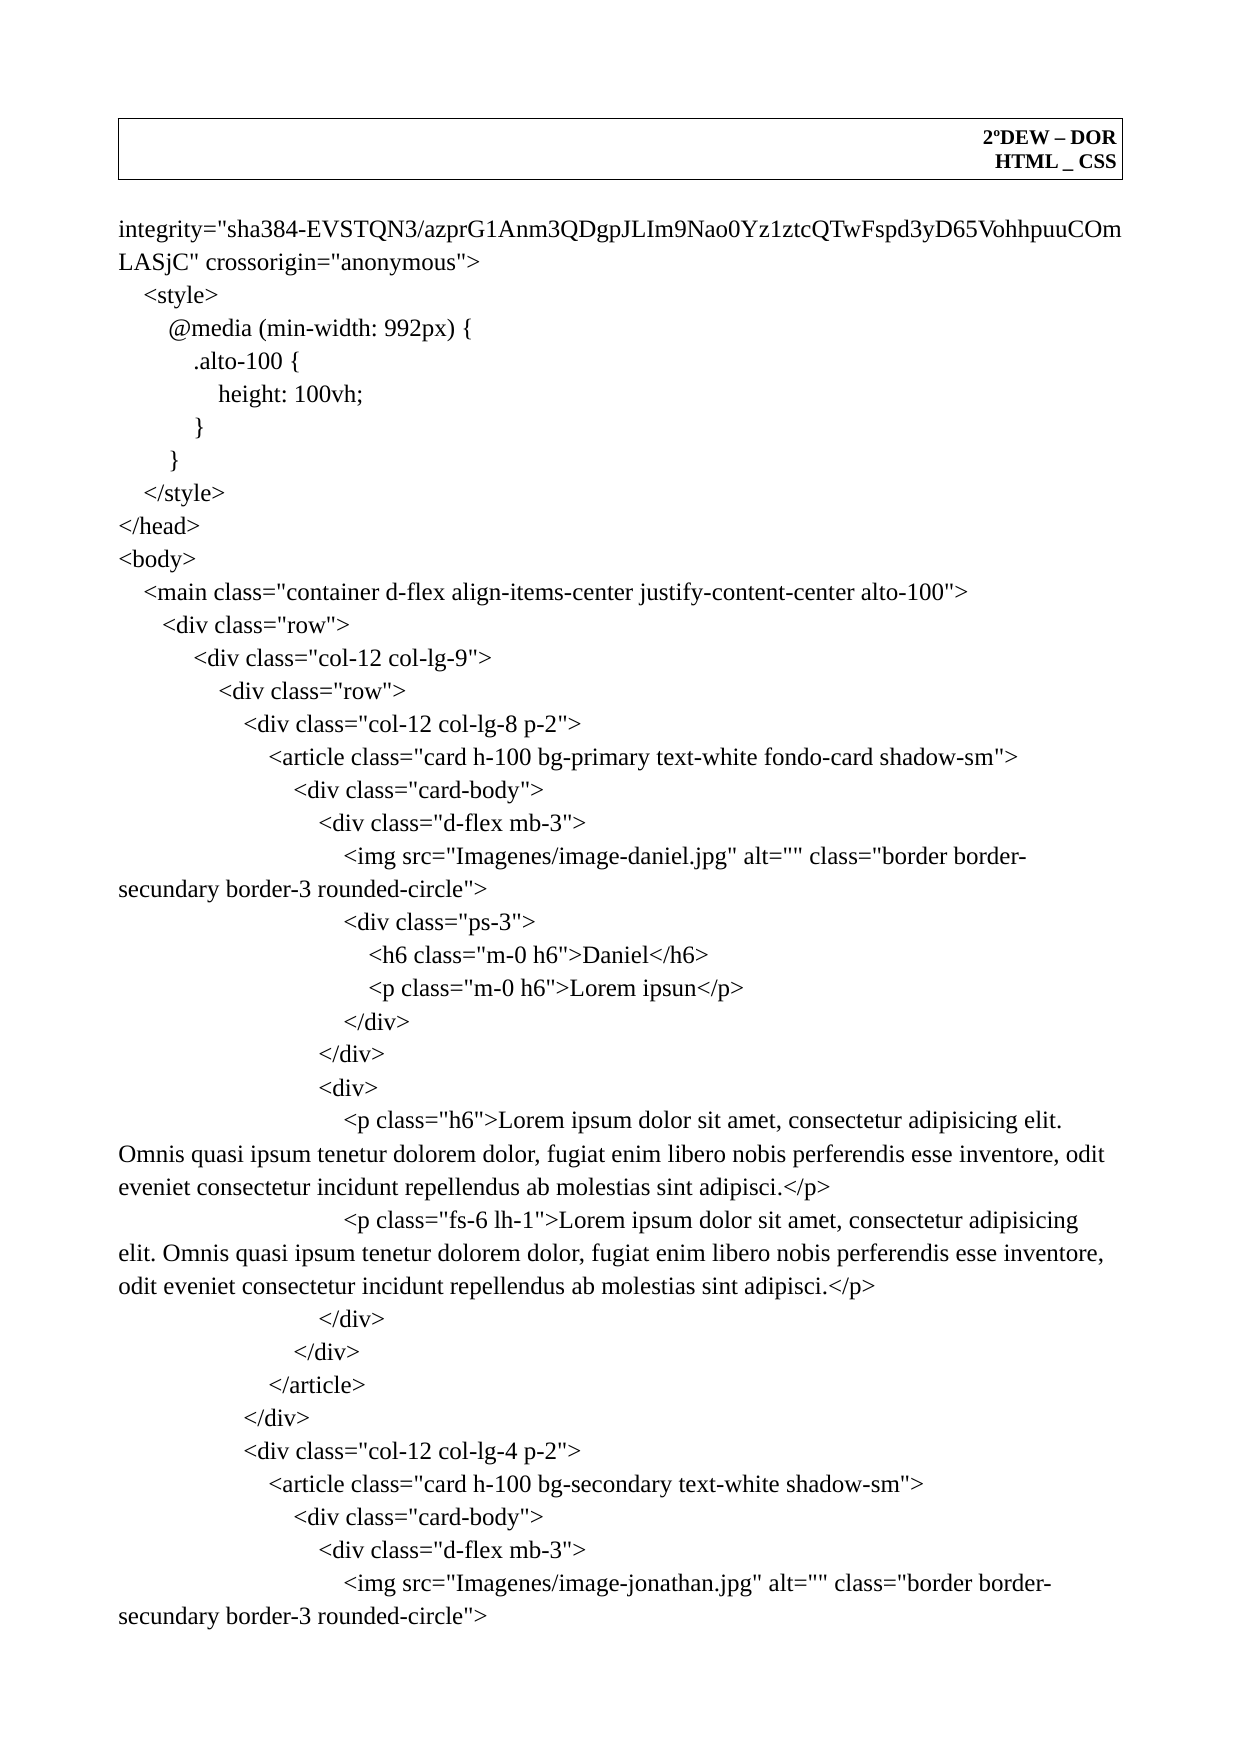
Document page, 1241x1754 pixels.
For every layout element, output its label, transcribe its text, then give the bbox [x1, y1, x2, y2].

text <div class="col-12 col-lg-4 p-2"> [118, 1436, 1122, 1464]
text <div class="row"> [118, 610, 1122, 639]
text </div> [118, 1337, 1122, 1366]
text <div class="card-body"> [118, 775, 1122, 804]
text } [118, 445, 1122, 474]
text <div class="row"> [118, 676, 1122, 705]
text <h6 class="m-0 h6">Daniel</h6> [118, 941, 1122, 969]
text <p class="m-0 h6">Lorem ipsun</p> [118, 973, 1122, 1002]
text <div class="d-flex mb-3"> [118, 1535, 1122, 1564]
text .alto-100 { [118, 346, 1122, 375]
text </div> [118, 1403, 1122, 1432]
text <img src="Imagenes/image-jonathan.jpg" alt="" class="border border-secundary border-3 rounded-circle"> [118, 1568, 1122, 1630]
text height: 100vh; [118, 379, 1122, 408]
text </div> [118, 1039, 1122, 1068]
text <article class="card h-100 bg-secondary text-white shadow-sm"> [118, 1469, 1122, 1498]
text <p class="h6">Lorem ipsum dolor sit amet, consectetur adipisicing elit. Omnis quasi ipsum tenetur dolorem dolor, fugiat enim libero nobis perferendis esse inventore, odit eveniet consectetur incidunt repellendus ab molestias sint adipisci.</p> [118, 1106, 1122, 1200]
text </div> [118, 1007, 1122, 1035]
text <div class="card-body"> [118, 1502, 1122, 1531]
text <img src="Imagenes/image-daniel.jpg" alt="" class="border border-secundary border-3 rounded-circle"> [118, 841, 1122, 903]
text </div> [118, 1304, 1122, 1332]
text integrity="sha384-EVSTQN3/azprG1Anm3QDgpJLIm9Nao0Yz1ztcQTwFspd3yD65VohhpuuCOmLASjC" crossorigin="anonymous"> [118, 214, 1122, 276]
text } [118, 412, 1122, 441]
text <div class="ps-3"> [118, 907, 1122, 936]
text <article class="card h-100 bg-primary text-white fondo-card shadow-sm"> [118, 742, 1122, 771]
text <body> [118, 544, 1122, 573]
text <div class="d-flex mb-3"> [118, 808, 1122, 837]
text <div class="col-12 col-lg-9"> [118, 643, 1122, 672]
text <div class="col-12 col-lg-8 p-2"> [118, 709, 1122, 738]
text <p class="fs-6 lh-1">Lorem ipsum dolor sit amet, consectetur adipisicing elit. Omnis quasi ipsum tenetur dolorem dolor, fugiat enim libero nobis perferendis esse inventore, odit eveniet consectetur incidunt repellendus ab molestias sint adipisci.</p> [118, 1205, 1122, 1299]
text <style> [118, 280, 1122, 309]
text </article> [118, 1370, 1122, 1398]
text </head> [118, 511, 1122, 540]
text @media (min-width: 992px) { [118, 313, 1122, 342]
text </style> [118, 478, 1122, 507]
text <main class="container d-flex align-items-center justify-content-center alto-100"> [118, 577, 1122, 606]
text <div> [118, 1073, 1122, 1101]
